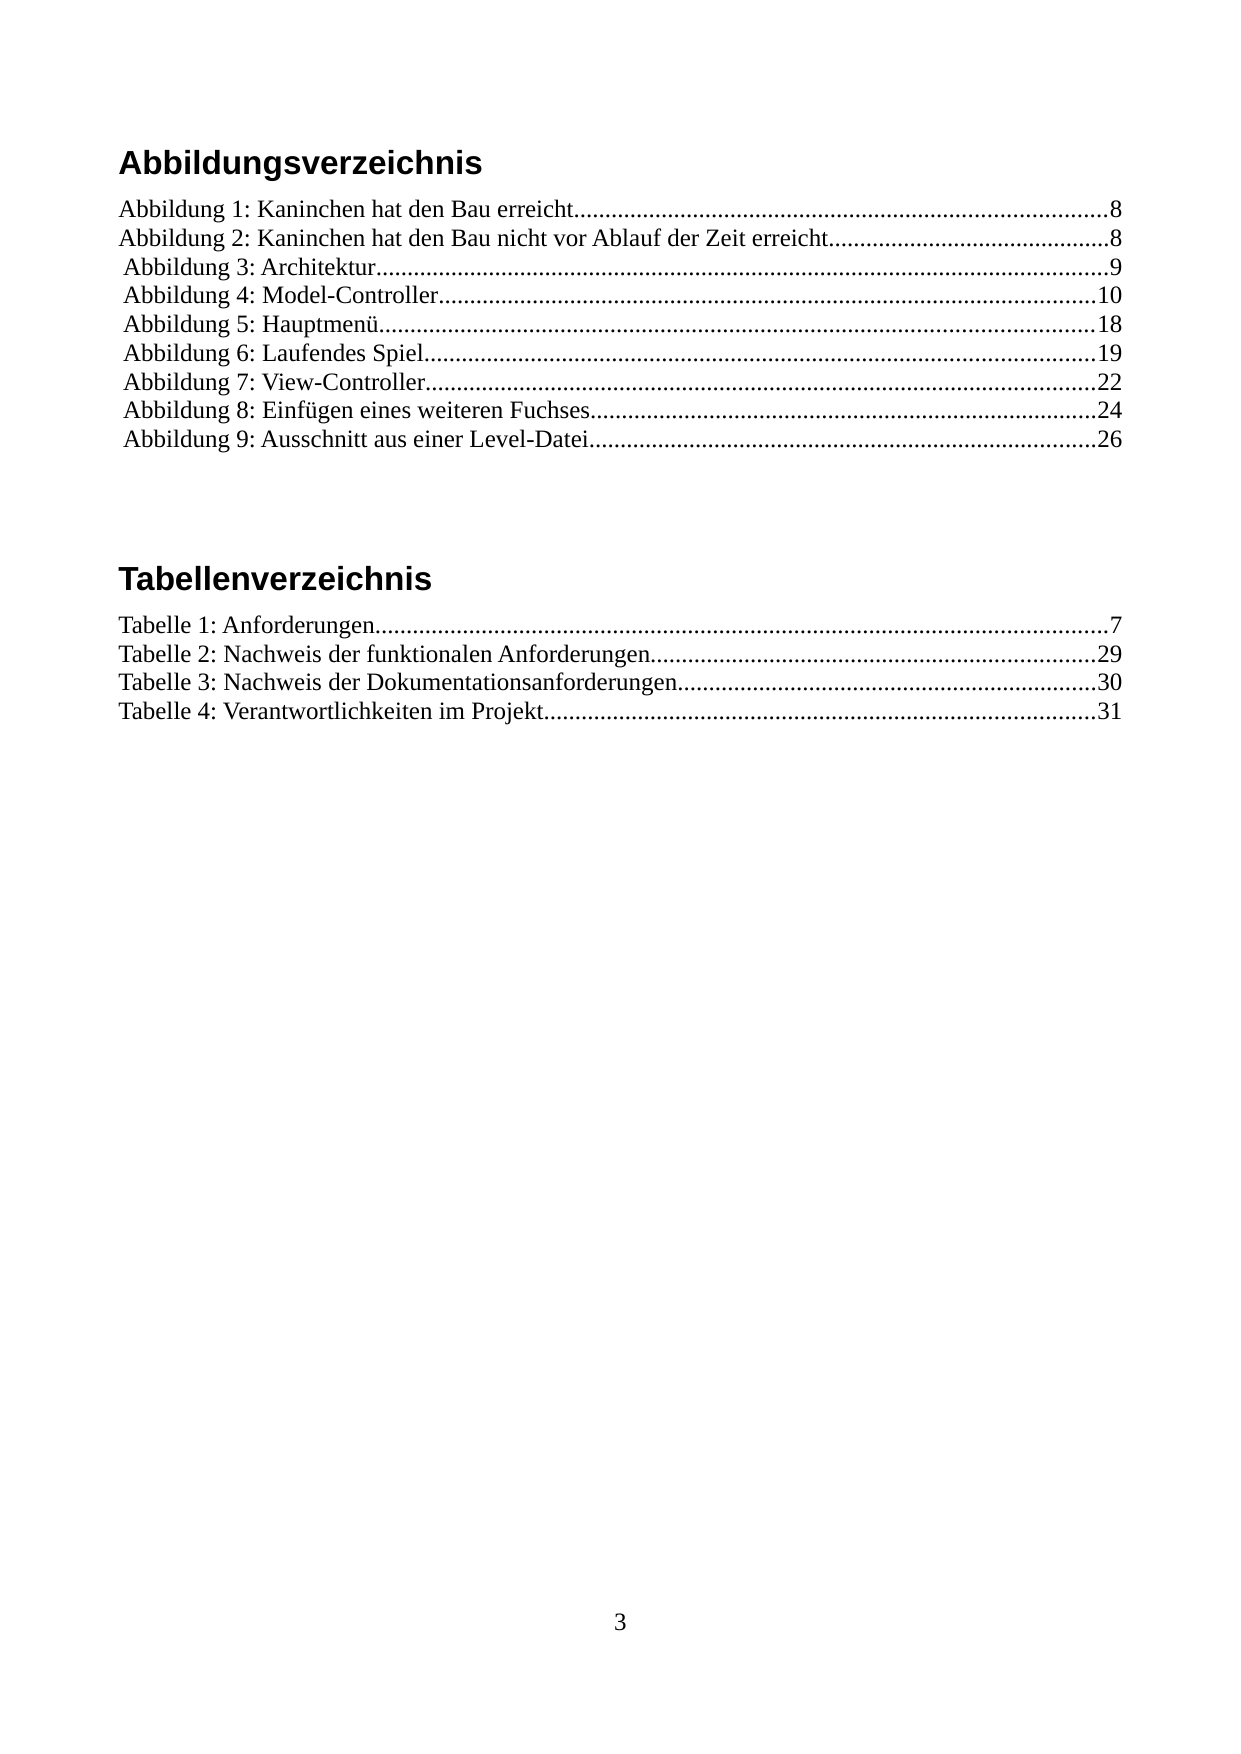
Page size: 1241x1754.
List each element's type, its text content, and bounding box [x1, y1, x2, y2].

subtitle Tabellenverzeichnis [118, 559, 1122, 597]
text Abbildung 7: View-Controller 22 [118, 367, 1122, 395]
text Tabelle 2: Nachweis der funktionalen Anforderungen 29 [118, 639, 1122, 667]
text Abbildung 8: Einfügen eines weiteren Fuchses 24 [118, 395, 1122, 424]
text Abbildung 9: Ausschnitt aus einer Level-Datei 26 [118, 424, 1122, 453]
text Tabelle 3: Nachweis der Dokumentationsanforderungen 30 [118, 667, 1122, 696]
text Abbildung 6: Laufendes Spiel 19 [118, 338, 1122, 367]
text Tabelle 4: Verantwortlichkeiten im Projekt 31 [118, 696, 1122, 725]
text Abbildung 4: Model-Controller 10 [118, 280, 1122, 309]
subtitle Abbildungsverzeichnis [118, 143, 1122, 182]
text Tabelle 1: Anforderungen 7 [118, 610, 1122, 639]
text Abbildung 3: Architektur 9 [118, 252, 1122, 280]
text Abbildung 1: Kaninchen hat den Bau erreicht 8 [118, 194, 1122, 223]
text Abbildung 2: Kaninchen hat den Bau nicht vor Ablauf der Zeit erreicht 8 [118, 223, 1122, 252]
text Abbildung 5: Hauptmenü 18 [118, 309, 1122, 338]
